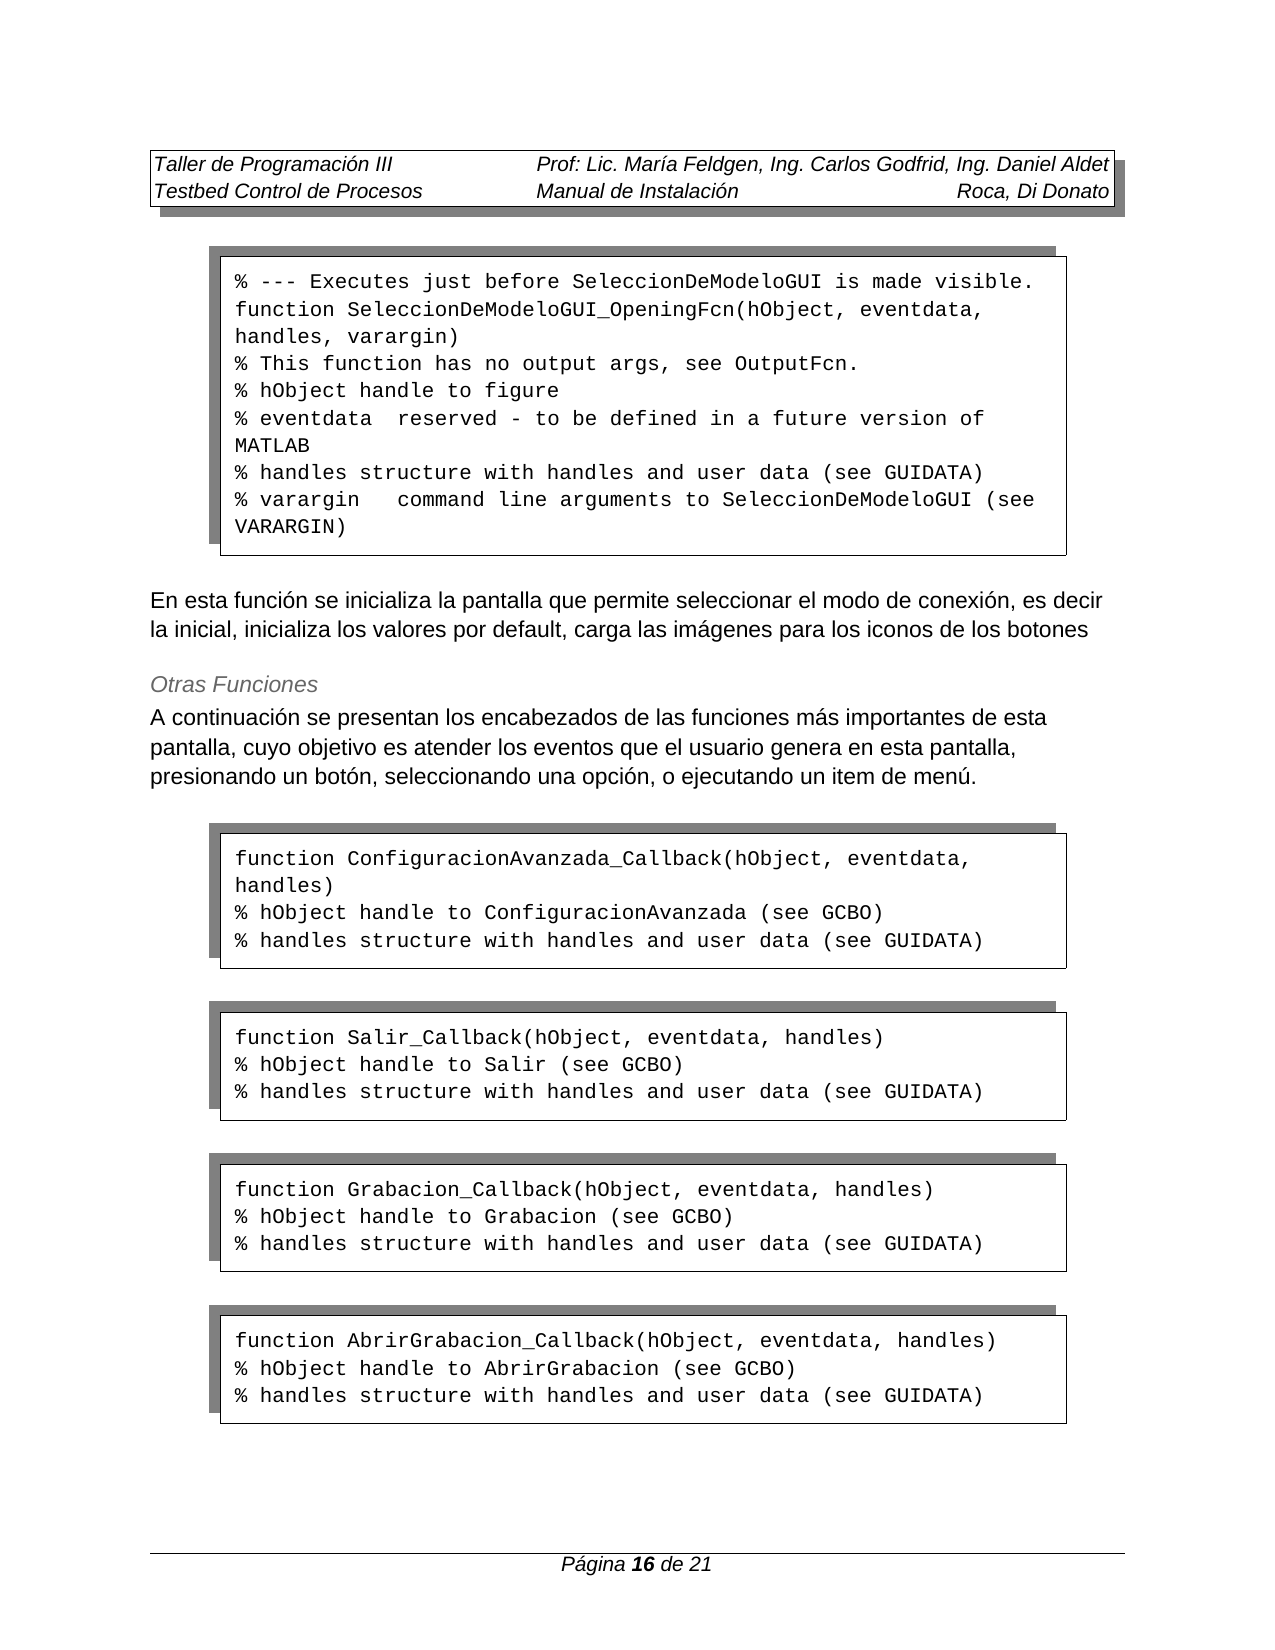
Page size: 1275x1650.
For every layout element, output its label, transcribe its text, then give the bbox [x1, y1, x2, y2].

text function SeleccionDeModeloGUI_OpeningFcn(hObject, eventdata, handles, varargin) [221, 284, 1066, 338]
text A continuación se presentan los encabezados de las funciones más importantes de esta pantalla, cuyo objetivo es atender los eventos que el usuario genera en esta pantalla, presionando un botón, seleccionando una opción, o ejecutando un item de menú. [150, 705, 1125, 789]
text % handles structure with handles and user data (see GUIDATA) [221, 1066, 1066, 1120]
text function ConfiguracionAvanzada_Callback(hObject, eventdata, handles) [221, 834, 1066, 887]
text % varargin command line arguments to SeleccionDeModeloGUI (see VARARGIN) [221, 474, 1066, 555]
text % eventdata reserved - to be defined in a future version of MATLAB [221, 393, 1066, 447]
text En esta función se inicializa la pantalla que permite seleccionar el modo de conexión, es decir la inicial, inicializa los valores por default, carga las imágenes para los iconos de los botones [150, 588, 1125, 643]
text % hObject handle to Salir (see GCBO) [221, 1039, 1066, 1066]
text % This function has no output args, see OutputFcn. [221, 338, 1066, 365]
text % --- Executes just before SeleccionDeModeloGUI is made visible. [221, 257, 1066, 284]
text % handles structure with handles and user data (see GUIDATA) [221, 1218, 1066, 1271]
text % handles structure with handles and user data (see GUIDATA) [221, 447, 1066, 474]
text % hObject handle to figure [221, 365, 1066, 393]
text % hObject handle to AbrirGrabacion (see GCBO) [221, 1343, 1066, 1370]
text % handles structure with handles and user data (see GUIDATA) [221, 915, 1066, 968]
text % hObject handle to Grabacion (see GCBO) [221, 1191, 1066, 1218]
text % handles structure with handles and user data (see GUIDATA) [221, 1370, 1066, 1423]
text function Grabacion_Callback(hObject, eventdata, handles) [221, 1165, 1066, 1191]
text function AbrirGrabacion_Callback(hObject, eventdata, handles) [221, 1316, 1066, 1343]
text % hObject handle to ConfiguracionAvanzada (see GCBO) [221, 887, 1066, 915]
text function Salir_Callback(hObject, eventdata, handles) [221, 1013, 1066, 1039]
subtitle Otras Funciones [150, 671, 1125, 697]
